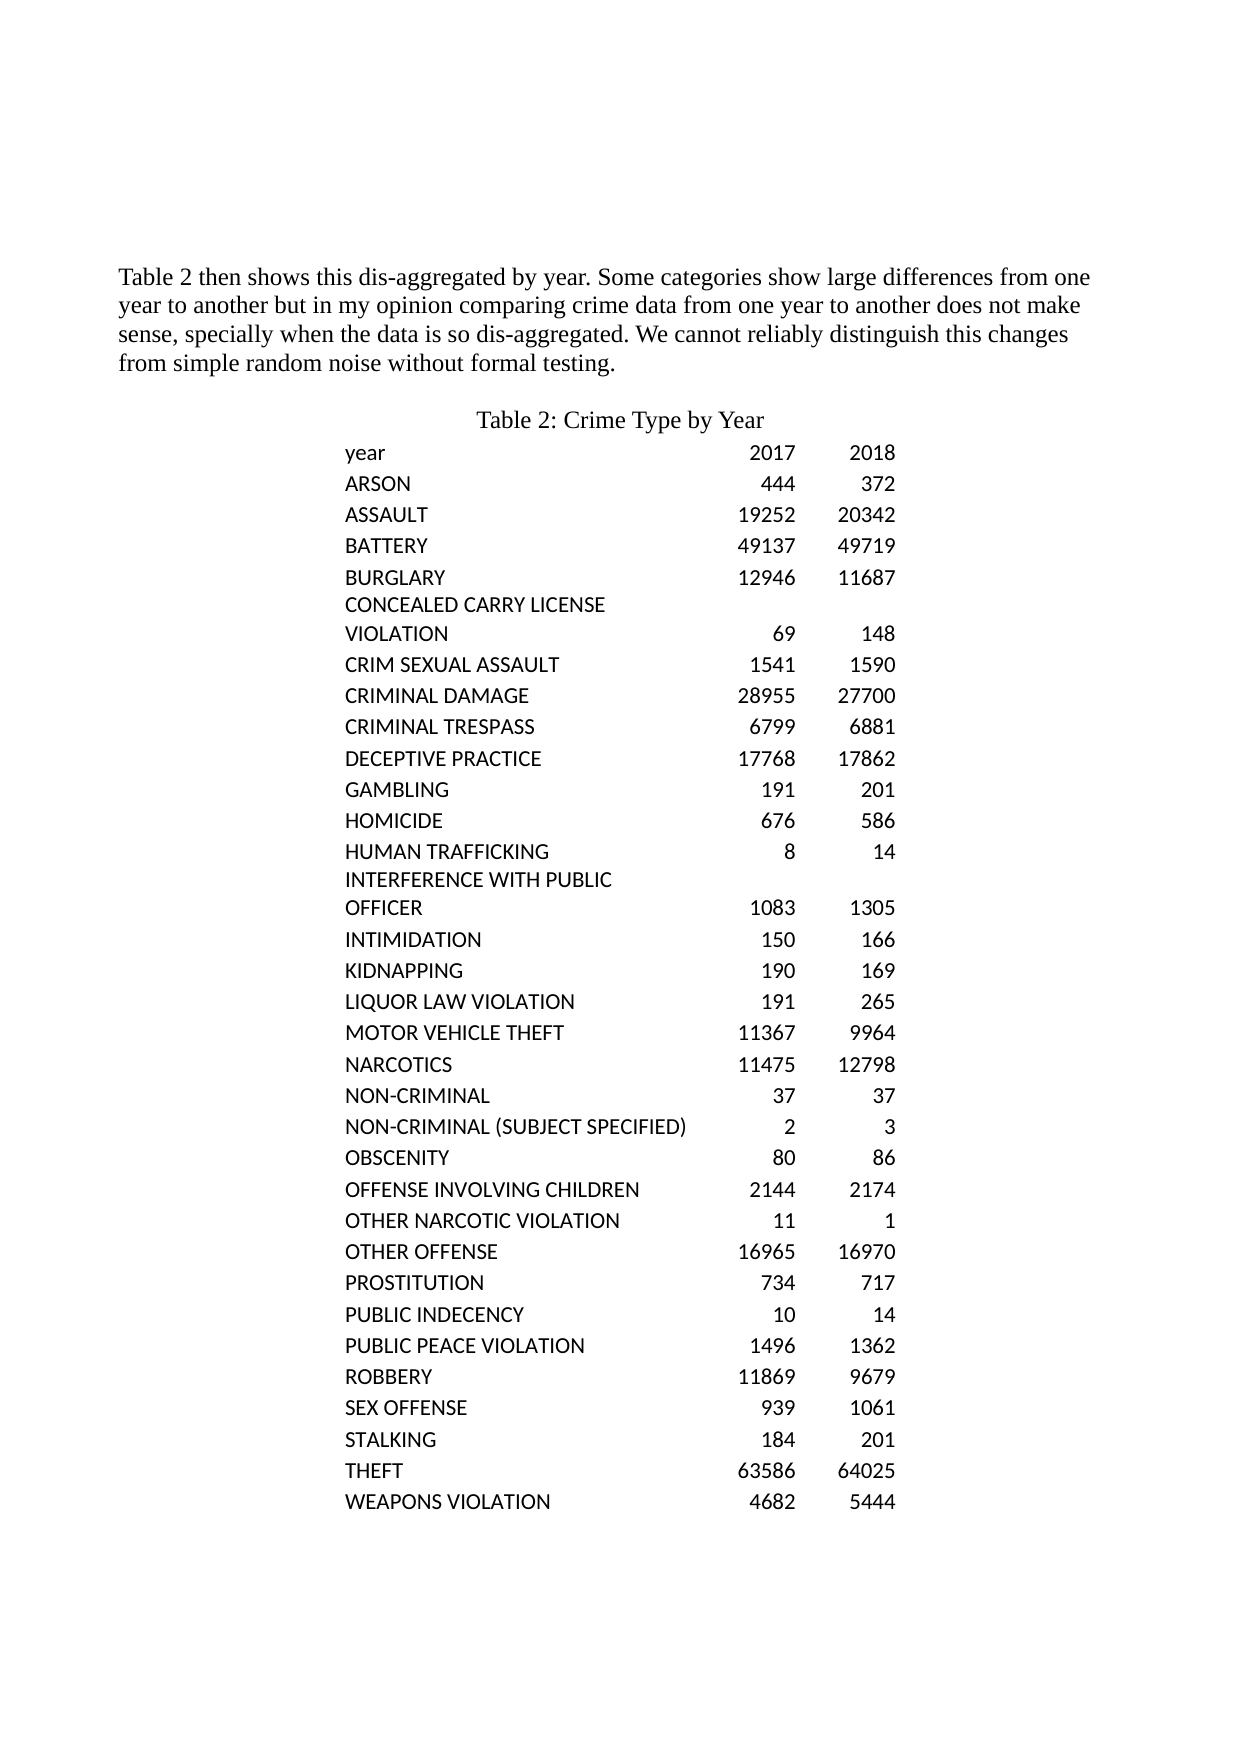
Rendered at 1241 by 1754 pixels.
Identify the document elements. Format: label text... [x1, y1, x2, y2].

table_cell 28955 [707, 678, 807, 709]
table_cell 19252 [707, 497, 807, 528]
table_cell 717 [807, 1265, 907, 1296]
table_cell PROSTITUTION [334, 1265, 707, 1296]
table_cell PUBLIC PEACE VIOLATION [334, 1328, 707, 1359]
table_cell 49137 [707, 528, 807, 559]
table_cell 86 [807, 1140, 907, 1171]
table_cell DECEPTIVE PRACTICE [334, 740, 707, 772]
table_cell 3 [807, 1109, 907, 1140]
table_cell 150 [707, 921, 807, 953]
table_cell 1590 [807, 647, 907, 678]
table_cell 372 [807, 466, 907, 497]
table_cell 80 [707, 1140, 807, 1171]
table_cell 9679 [807, 1359, 907, 1390]
table_cell 49719 [807, 528, 907, 559]
table_cell 11367 [707, 1015, 807, 1046]
table_cell 10 [707, 1296, 807, 1328]
table_cell 4682 [707, 1484, 807, 1515]
table_cell 1362 [807, 1328, 907, 1359]
table_cell 37 [807, 1078, 907, 1109]
table_cell 17862 [807, 740, 907, 772]
table_cell NON-CRIMINAL (SUBJECT SPECIFIED) [334, 1109, 707, 1140]
table_cell BURGLARY [334, 559, 707, 591]
table_cell STALKING [334, 1421, 707, 1453]
table_cell 201 [807, 1421, 907, 1453]
table_cell 201 [807, 772, 907, 803]
table_cell ASSAULT [334, 497, 707, 528]
table_cell 63586 [707, 1453, 807, 1484]
table_cell 5444 [807, 1484, 907, 1515]
table_cell 27700 [807, 678, 907, 709]
table_cell NON-CRIMINAL [334, 1078, 707, 1109]
table_header year [334, 434, 707, 466]
table_cell 64025 [807, 1453, 907, 1484]
table_cell OFFENSE INVOLVING CHILDREN [334, 1171, 707, 1203]
table_cell 444 [707, 466, 807, 497]
table_cell 20342 [807, 497, 907, 528]
table_cell 190 [707, 953, 807, 984]
table_cell 191 [707, 984, 807, 1015]
table_cell HOMICIDE [334, 803, 707, 834]
table_cell KIDNAPPING [334, 953, 707, 984]
table_cell MOTOR VEHICLE THEFT [334, 1015, 707, 1046]
table_cell OTHER NARCOTIC VIOLATION [334, 1203, 707, 1234]
table_cell PUBLIC INDECENCY [334, 1296, 707, 1328]
table_cell BATTERY [334, 528, 707, 559]
table_cell 1496 [707, 1328, 807, 1359]
table_cell 11475 [707, 1046, 807, 1078]
table_cell 69 [707, 591, 807, 647]
table_cell 1083 [707, 865, 807, 921]
table_cell 17768 [707, 740, 807, 772]
table_cell ARSON [334, 466, 707, 497]
table_cell CRIMINAL DAMAGE [334, 678, 707, 709]
table_cell 1541 [707, 647, 807, 678]
table_cell OBSCENITY [334, 1140, 707, 1171]
table_header 2017 [707, 434, 807, 466]
table_cell 939 [707, 1390, 807, 1421]
table_cell 14 [807, 834, 907, 865]
table_cell HUMAN TRAFFICKING [334, 834, 707, 865]
table_cell OTHER OFFENSE [334, 1234, 707, 1265]
table_cell GAMBLING [334, 772, 707, 803]
table_cell 12798 [807, 1046, 907, 1078]
table_cell LIQUOR LAW VIOLATION [334, 984, 707, 1015]
table_cell WEAPONS VIOLATION [334, 1484, 707, 1515]
table_cell 734 [707, 1265, 807, 1296]
table_cell 2144 [707, 1171, 807, 1203]
table_cell 8 [707, 834, 807, 865]
table_cell 12946 [707, 559, 807, 591]
table_cell SEX OFFENSE [334, 1390, 707, 1421]
table_cell 2 [707, 1109, 807, 1140]
table_cell ROBBERY [334, 1359, 707, 1390]
table_cell 16965 [707, 1234, 807, 1265]
table_cell 184 [707, 1421, 807, 1453]
table_cell 11869 [707, 1359, 807, 1390]
table_cell 11 [707, 1203, 807, 1234]
table_cell 265 [807, 984, 907, 1015]
table_cell 1 [807, 1203, 907, 1234]
table_cell 9964 [807, 1015, 907, 1046]
table_cell 169 [807, 953, 907, 984]
table_cell 6881 [807, 709, 907, 740]
table_cell 1061 [807, 1390, 907, 1421]
table_cell 148 [807, 591, 907, 647]
table_cell 6799 [707, 709, 807, 740]
table_cell INTIMIDATION [334, 921, 707, 953]
text Table 2: Crime Type by Year [118, 406, 1122, 434]
table_cell 191 [707, 772, 807, 803]
table_cell 586 [807, 803, 907, 834]
table_cell 1305 [807, 865, 907, 921]
table_cell 37 [707, 1078, 807, 1109]
table_cell NARCOTICS [334, 1046, 707, 1078]
table_cell INTERFERENCE WITH PUBLIC OFFICER [334, 865, 707, 921]
table_cell 2174 [807, 1171, 907, 1203]
text Table 2 then shows this dis-aggregated by year. Some categories show large differences from one year to another but in my opinion comparing crime data from one year to another does not make sense, specially when the data is so dis-aggregated. We cannot reliably distinguish this changes from simple random noise without formal testing. [118, 262, 1122, 377]
table_cell 676 [707, 803, 807, 834]
table_cell 166 [807, 921, 907, 953]
table_cell CRIM SEXUAL ASSAULT [334, 647, 707, 678]
table_cell CONCEALED CARRY LICENSE VIOLATION [334, 591, 707, 647]
table_cell 11687 [807, 559, 907, 591]
table_header 2018 [807, 434, 907, 466]
table_cell 14 [807, 1296, 907, 1328]
table_cell 16970 [807, 1234, 907, 1265]
table_cell THEFT [334, 1453, 707, 1484]
table_cell CRIMINAL TRESPASS [334, 709, 707, 740]
